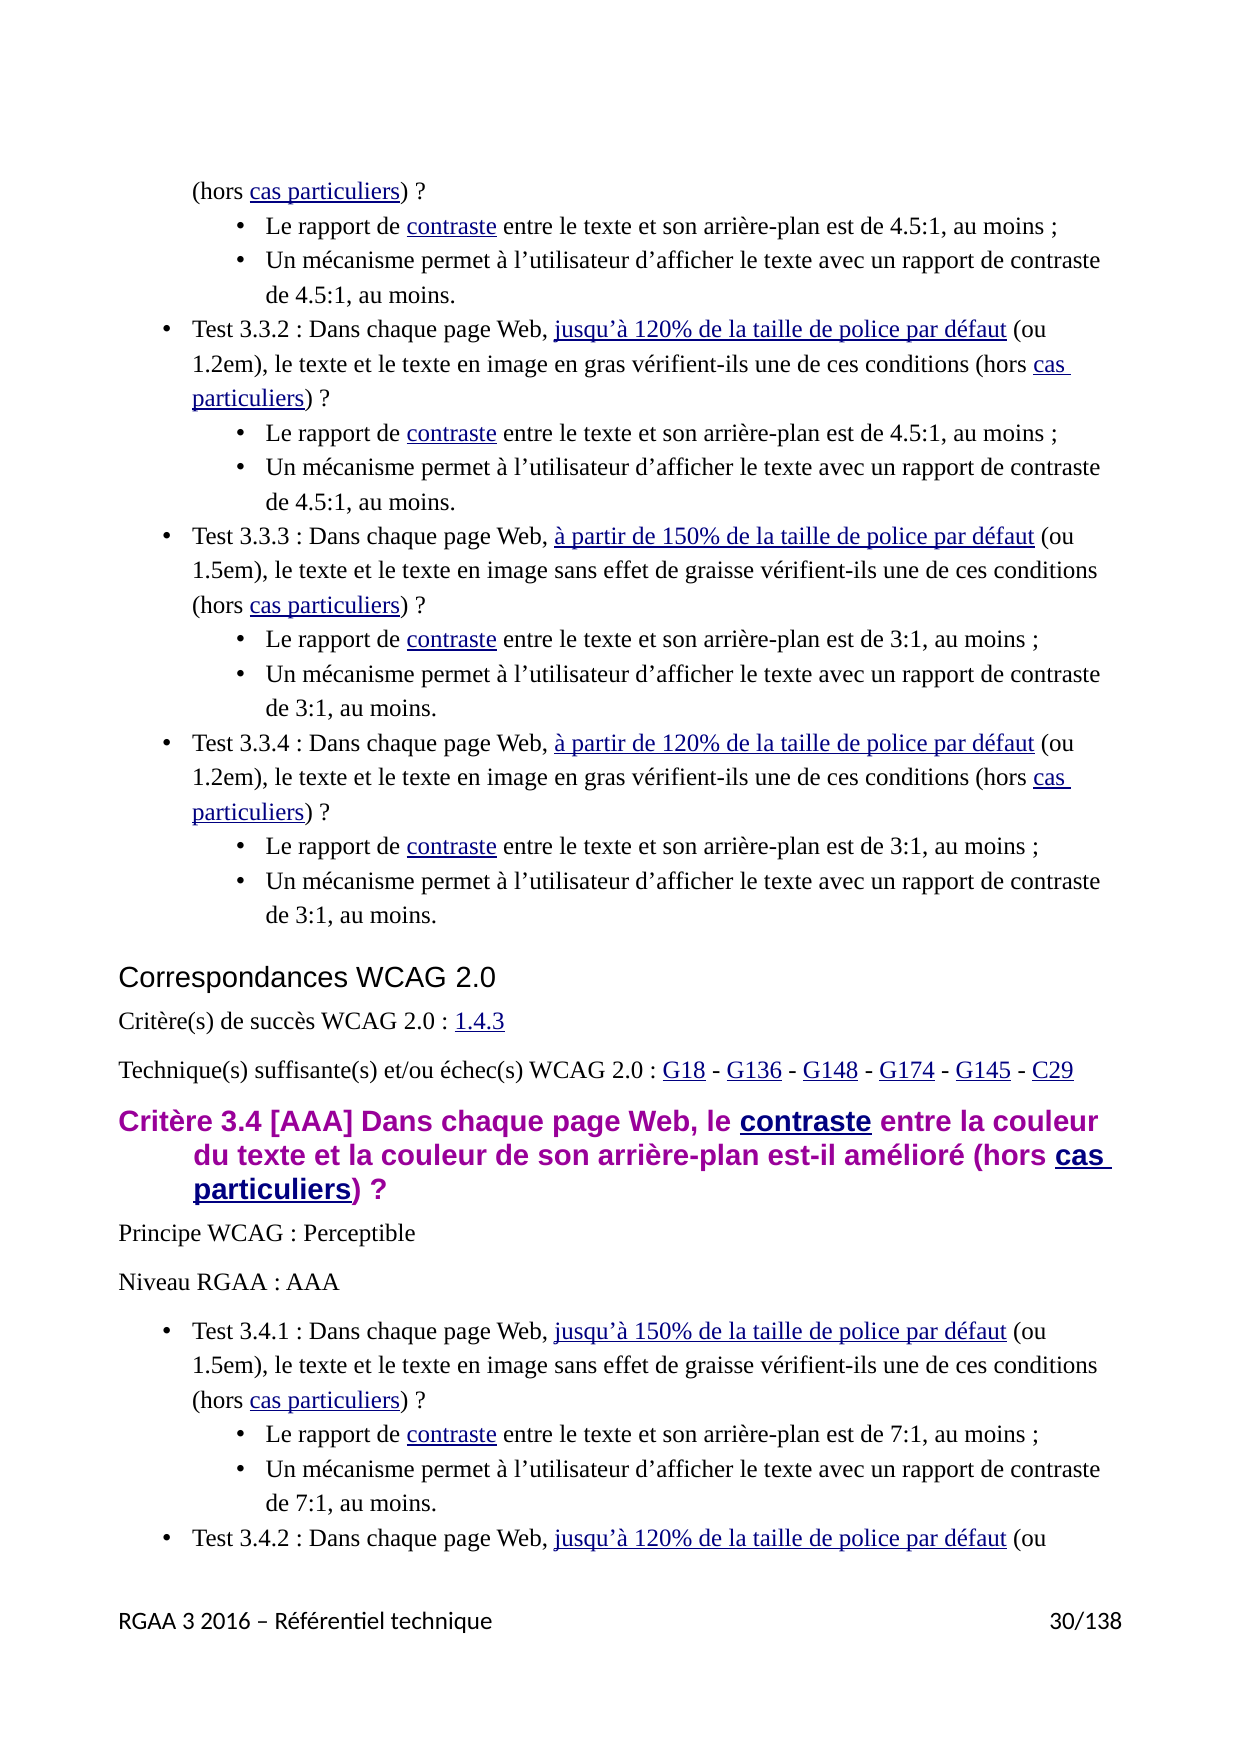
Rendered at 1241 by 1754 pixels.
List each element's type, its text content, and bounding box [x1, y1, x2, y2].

list Le rapport de contraste entre le texte et son arrière-plan est de 4.5:1, au moins ; [236, 211, 1122, 239]
text Technique(s) suffisante(s) et/ou échec(s) WCAG 2.0 : G18 - G136 - G148 - G174 - G145 - C29 [118, 1055, 1122, 1084]
list Test 3.4.2 : Dans chaque page Web, jusqu’à 120% de la taille de police par défaut (ou [162, 1523, 1122, 1552]
list Le rapport de contraste entre le texte et son arrière-plan est de 7:1, au moins ; [236, 1419, 1122, 1448]
list Test 3.4.1 : Dans chaque page Web, jusqu’à 150% de la taille de police par défaut (ou 1.5em), le texte et le texte en image sans effet de graisse vérifient-ils une de ces conditions (hors cas particuliers) ? [162, 1316, 1122, 1414]
text Principe WCAG : Perceptible [118, 1218, 1122, 1247]
list Un mécanisme permet à l’utilisateur d’afficher le texte avec un rapport de contraste de 7:1, au moins. [236, 1454, 1122, 1517]
list Le rapport de contraste entre le texte et son arrière-plan est de 4.5:1, au moins ; [236, 418, 1122, 446]
list Test 3.3.3 : Dans chaque page Web, à partir de 150% de la taille de police par défaut (ou 1.5em), le texte et le texte en image sans effet de graisse vérifient-ils une de ces conditions (hors cas particuliers) ? [162, 521, 1122, 619]
list Un mécanisme permet à l’utilisateur d’afficher le texte avec un rapport de contraste de 3:1, au moins. [236, 659, 1122, 722]
list (hors cas particuliers) ? [162, 176, 1122, 205]
subtitle Critère 3.4 [AAA] Dans chaque page Web, le contraste entre la couleur du texte et la couleur de son arrière-plan est-il amélioré (hors cas particuliers) ? [118, 1104, 1122, 1205]
list Un mécanisme permet à l’utilisateur d’afficher le texte avec un rapport de contraste de 4.5:1, au moins. [236, 245, 1122, 308]
list Test 3.3.4 : Dans chaque page Web, à partir de 120% de la taille de police par défaut (ou 1.2em), le texte et le texte en image en gras vérifient-ils une de ces conditions (hors cas particuliers) ? [162, 728, 1122, 826]
list Un mécanisme permet à l’utilisateur d’afficher le texte avec un rapport de contraste de 4.5:1, au moins. [236, 452, 1122, 515]
list Un mécanisme permet à l’utilisateur d’afficher le texte avec un rapport de contraste de 3:1, au moins. [236, 866, 1122, 929]
subtitle Correspondances WCAG 2.0 [118, 960, 1122, 993]
text Niveau RGAA : AAA [118, 1267, 1122, 1296]
list Test 3.3.2 : Dans chaque page Web, jusqu’à 120% de la taille de police par défaut (ou 1.2em), le texte et le texte en image en gras vérifient-ils une de ces conditions (hors cas particuliers) ? [162, 314, 1122, 412]
list Le rapport de contraste entre le texte et son arrière-plan est de 3:1, au moins ; [236, 831, 1122, 860]
text Critère(s) de succès WCAG 2.0 : 1.4.3 [118, 1006, 1122, 1035]
list Le rapport de contraste entre le texte et son arrière-plan est de 3:1, au moins ; [236, 624, 1122, 653]
